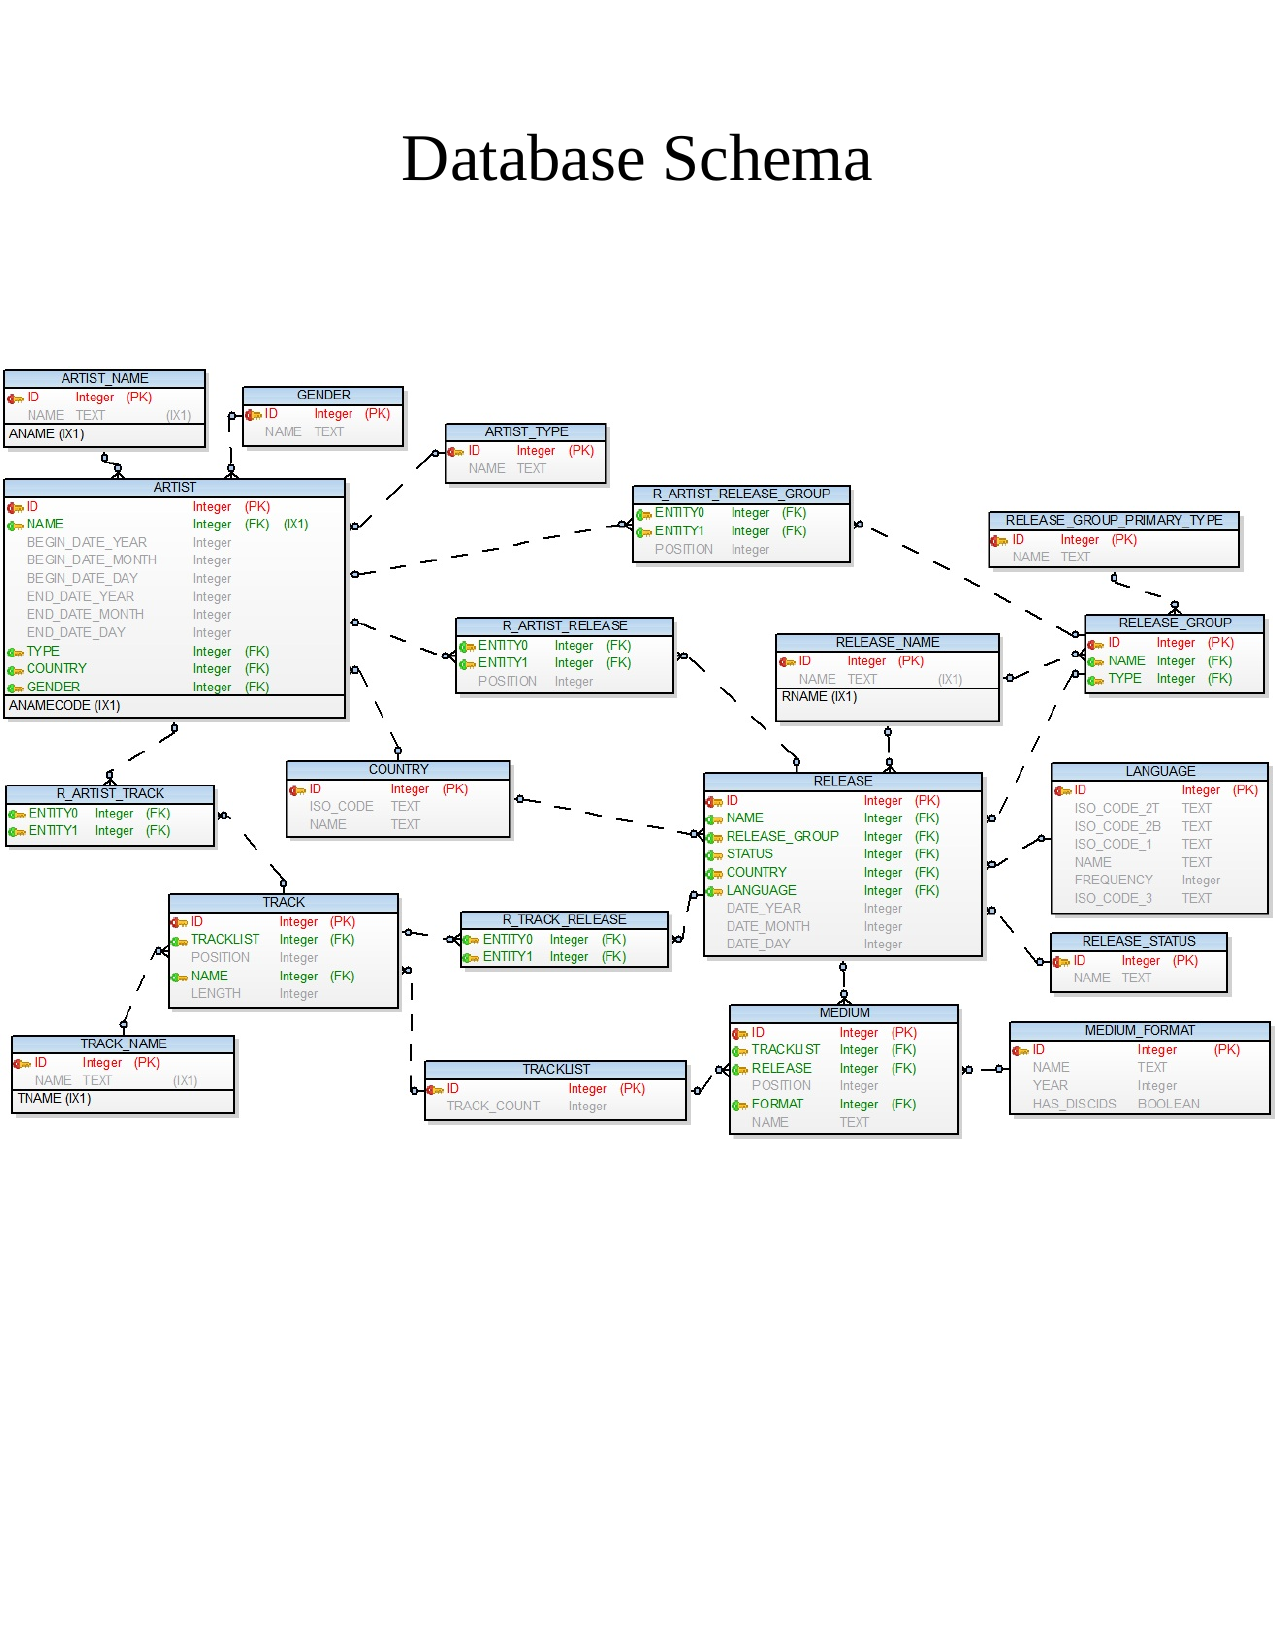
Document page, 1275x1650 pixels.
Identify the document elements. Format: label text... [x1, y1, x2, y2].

text Database Schema [118, 118, 1157, 195]
picture [0, 366, 1275, 1140]
